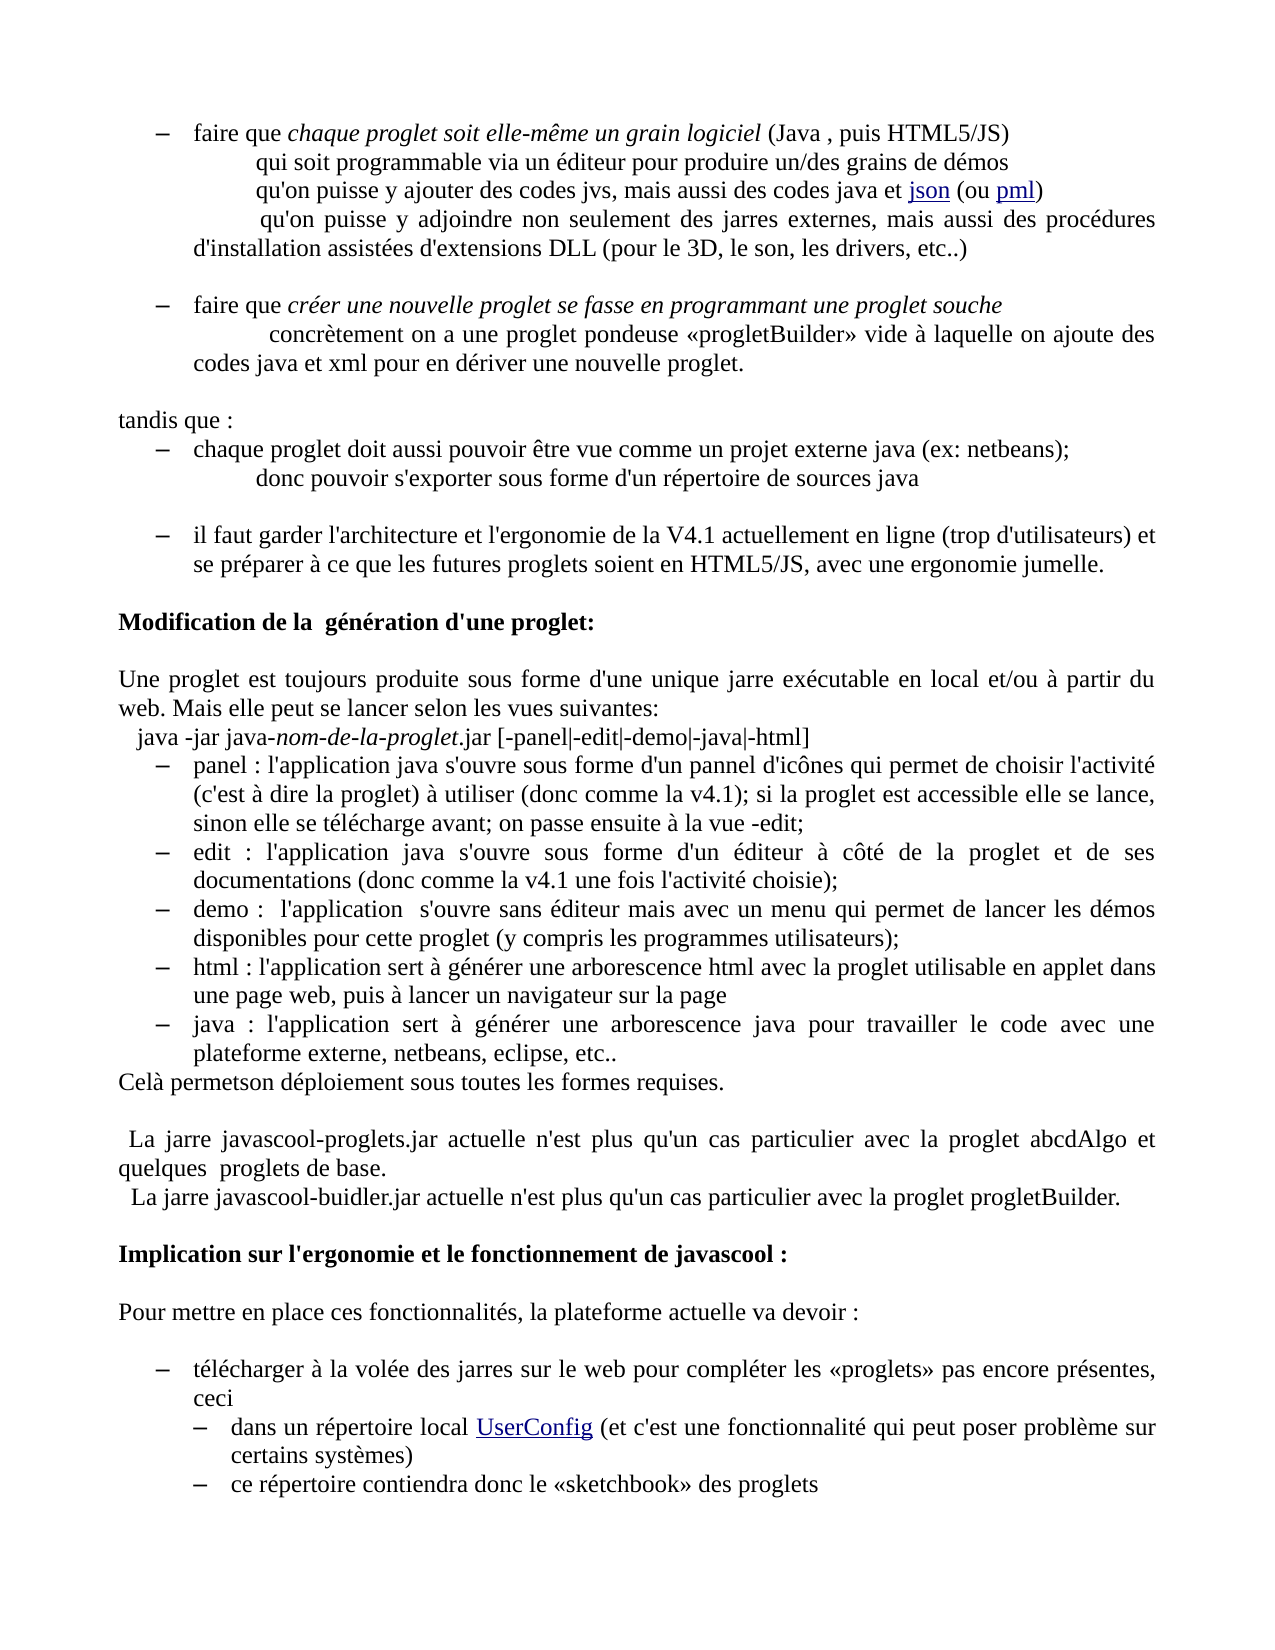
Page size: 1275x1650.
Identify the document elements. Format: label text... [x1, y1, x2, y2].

list qui soit programmable via un éditeur pour produire un/des grains de démos [156, 147, 1157, 176]
list concrètement on a une proglet pondeuse «progletBuilder» vide à laquelle on ajoute des codes java et xml pour en dériver une nouvelle proglet. [156, 319, 1157, 377]
text La jarre javascool-proglets.jar actuelle n'est plus qu'un cas particulier avec la proglet abcdAlgo et quelques proglets de base. [118, 1124, 1157, 1182]
list qu'on puisse y ajouter des codes jvs, mais aussi des codes java et json (ou pml) [156, 176, 1157, 204]
list edit : l'application java s'ouvre sous forme d'un éditeur à côté de la proglet et de ses documentations (donc comme la v4.1 une fois l'activité choisie); [156, 837, 1157, 894]
list donc pouvoir s'exporter sous forme d'un répertoire de sources java [156, 463, 1157, 492]
text java -jar java-nom-de-la-proglet.jar [-panel|-edit|-demo|-java|-html] [118, 722, 1157, 751]
text Une proglet est toujours produite sous forme d'une unique jarre exécutable en local et/ou à partir du web. Mais elle peut se lancer selon les vues suivantes: [118, 664, 1157, 722]
list télécharger à la volée des jarres sur le web pour compléter les «proglets» pas encore présentes, ceci [156, 1354, 1157, 1412]
text Implication sur l'ergonomie et le fonctionnement de javascool : [118, 1239, 1157, 1268]
list chaque proglet doit aussi pouvoir être vue comme un projet externe java (ex: netbeans); [156, 434, 1157, 463]
list faire que chaque proglet soit elle-même un grain logiciel (Java , puis HTML5/JS) [156, 118, 1157, 147]
text Modification de la génération d'une proglet: [118, 607, 1157, 636]
list dans un répertoire local UserConfig (et c'est une fonctionnalité qui peut poser problème sur certains systèmes) [193, 1412, 1157, 1469]
list html : l'application sert à générer une arborescence html avec la proglet utilisable en applet dans une page web, puis à lancer un navigateur sur la page [156, 952, 1157, 1009]
text tandis que : [118, 406, 1157, 434]
list qu'on puisse y adjoindre non seulement des jarres externes, mais aussi des procédures d'installation assistées d'extensions DLL (pour le 3D, le son, les drivers, etc..) [156, 204, 1157, 262]
list java : l'application sert à générer une arborescence java pour travailler le code avec une plateforme externe, netbeans, eclipse, etc.. [156, 1009, 1157, 1067]
text La jarre javascool-buidler.jar actuelle n'est plus qu'un cas particulier avec la proglet progletBuilder. [118, 1182, 1157, 1211]
list panel : l'application java s'ouvre sous forme d'un pannel d'icônes qui permet de choisir l'activité (c'est à dire la proglet) à utiliser (donc comme la v4.1); si la proglet est accessible elle se lance, sinon elle se télécharge avant; on passe ensuite à la vue -edit; [156, 751, 1157, 837]
list ce répertoire contiendra donc le «sketchbook» des proglets [193, 1469, 1157, 1498]
list demo : l'application s'ouvre sans éditeur mais avec un menu qui permet de lancer les démos disponibles pour cette proglet (y compris les programmes utilisateurs); [156, 894, 1157, 952]
text Pour mettre en place ces fonctionnalités, la plateforme actuelle va devoir : [118, 1297, 1157, 1326]
list il faut garder l'architecture et l'ergonomie de la V4.1 actuellement en ligne (trop d'utilisateurs) et se préparer à ce que les futures proglets soient en HTML5/JS, avec une ergonomie jumelle. [156, 521, 1157, 578]
text Celà permetson déploiement sous toutes les formes requises. [118, 1067, 1157, 1096]
list faire que créer une nouvelle proglet se fasse en programmant une proglet souche [156, 291, 1157, 319]
